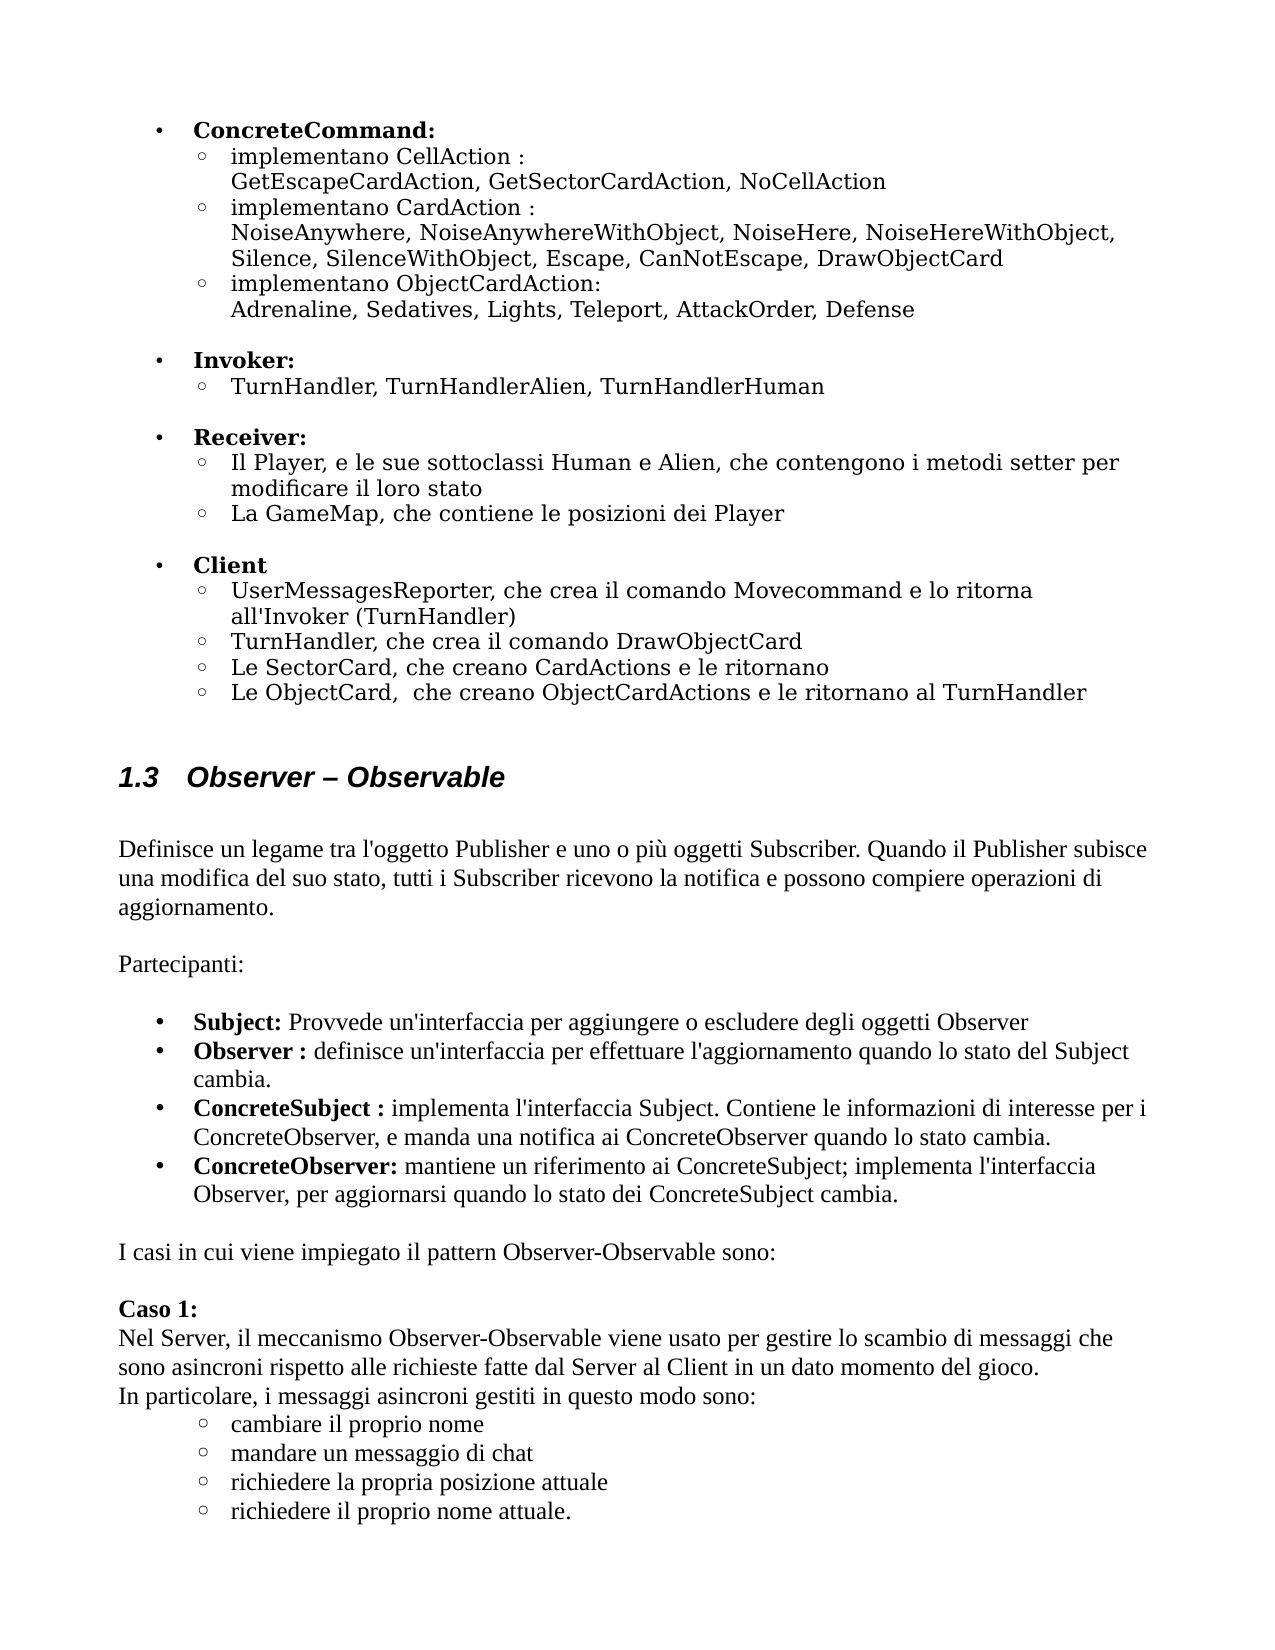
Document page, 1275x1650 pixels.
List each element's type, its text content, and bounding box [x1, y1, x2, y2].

list richiedere la propria posizione attuale [193, 1467, 1157, 1496]
list ConcreteSubject : implementa l'interfaccia Subject. Contiene le informazioni di interesse per i ConcreteObserver, e manda una notifica ai ConcreteObserver quando lo stato cambia. [156, 1093, 1157, 1151]
text Definisce un legame tra l'oggetto Publisher e uno o più oggetti Subscriber. Quando il Publisher subisce una modifica del suo stato, tutti i Subscriber ricevono la notifica e possono compiere operazioni di aggiornamento. [118, 834, 1157, 921]
list TurnHandler, che crea il comando DrawObjectCard [193, 629, 1157, 655]
subtitle Observer – Observable [118, 760, 1157, 793]
list GetEscapeCardAction, GetSectorCardAction, NoCellAction [193, 169, 1157, 195]
list cambiare il proprio nome [193, 1409, 1157, 1438]
text Caso 1: [118, 1294, 1157, 1323]
list richiedere il proprio nome attuale. [193, 1496, 1157, 1524]
list mandare un messaggio di chat [193, 1438, 1157, 1467]
list Le ObjectCard, che creano ObjectCardActions e le ritornano al TurnHandler [193, 680, 1157, 706]
list ConcreteCommand: [156, 118, 1157, 144]
list Invoker: [156, 348, 1157, 374]
list implementano ObjectCardAction: [193, 271, 1157, 297]
list UserMessagesReporter, che crea il comando Movecommand e lo ritorna all'Invoker (TurnHandler) [193, 578, 1157, 629]
list NoiseAnywhere, NoiseAnywhereWithObject, NoiseHere, NoiseHereWithObject, Silence, SilenceWithObject, Escape, CanNotEscape, DrawObjectCard [193, 220, 1157, 271]
list Client [156, 553, 1157, 578]
list Subject: Provvede un'interfaccia per aggiungere o escludere degli oggetti Observer [156, 1007, 1157, 1036]
list La GameMap, che contiene le posizioni dei Player [193, 502, 1157, 527]
list implementano CardAction : [193, 195, 1157, 220]
list ConcreteObserver: mantiene un riferimento ai ConcreteSubject; implementa l'interfaccia Observer, per aggiornarsi quando lo stato dei ConcreteSubject cambia. [156, 1151, 1157, 1208]
text Partecipanti: [118, 949, 1157, 978]
list Adrenaline, Sedatives, Lights, Teleport, AttackOrder, Defense [193, 297, 1157, 322]
list implementano CellAction : [193, 144, 1157, 169]
list Observer : definisce un'interfaccia per effettuare l'aggiornamento quando lo stato del Subject cambia. [156, 1036, 1157, 1093]
list Le SectorCard, che creano CardActions e le ritornano [193, 655, 1157, 680]
list TurnHandler, TurnHandlerAlien, TurnHandlerHuman [193, 374, 1157, 399]
list Il Player, e le sue sottoclassi Human e Alien, che contengono i metodi setter per modificare il loro stato [193, 451, 1157, 502]
text Nel Server, il meccanismo Observer-Observable viene usato per gestire lo scambio di messaggi che sono asincroni rispetto alle richieste fatte dal Server al Client in un dato momento del gioco. In particolare, i messaggi asincroni gestiti in questo modo sono: [118, 1323, 1157, 1409]
list Receiver: [156, 425, 1157, 451]
text I casi in cui viene impiegato il pattern Observer-Observable sono: [118, 1237, 1157, 1266]
